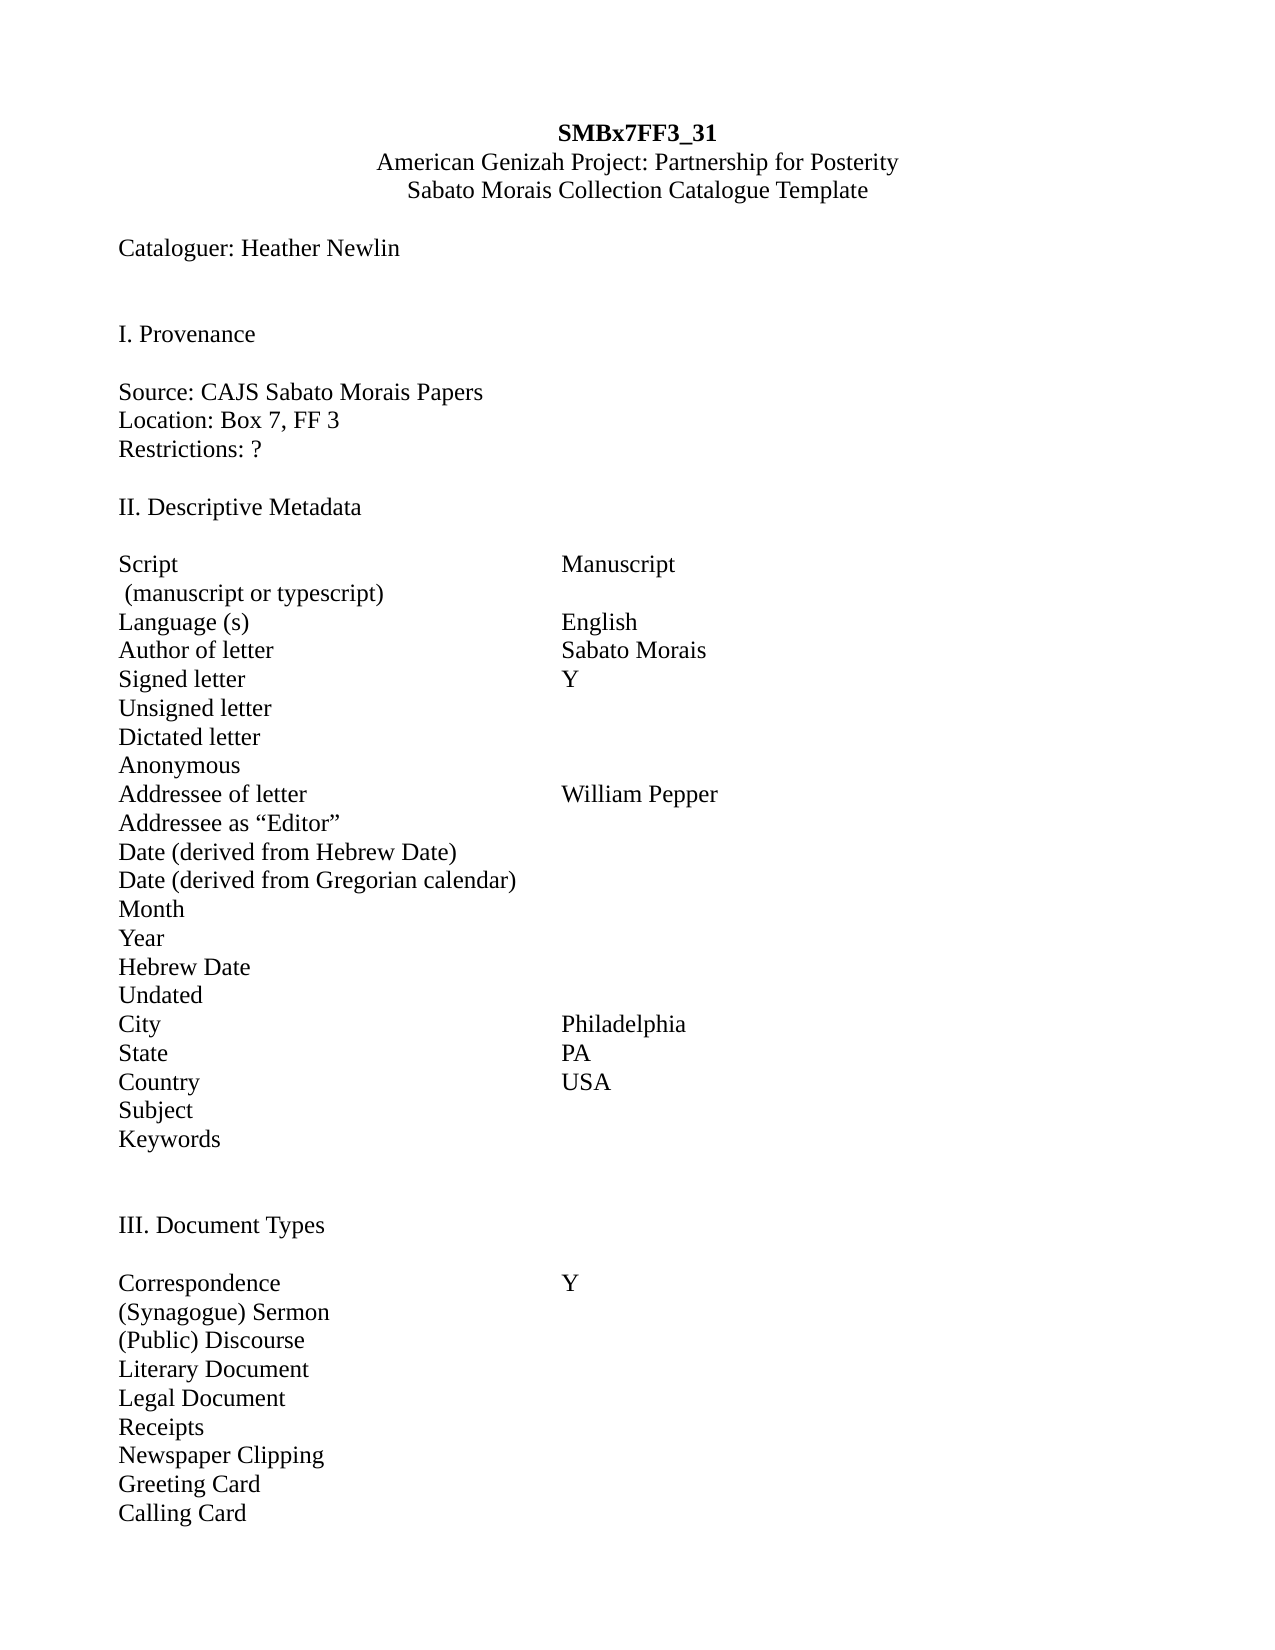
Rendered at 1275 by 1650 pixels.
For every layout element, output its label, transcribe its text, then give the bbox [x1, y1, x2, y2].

text Subject [118, 1096, 1157, 1124]
text Location: Box 7, FF 3 [118, 406, 1157, 434]
text Unsigned letter [118, 693, 1157, 722]
text Year [118, 923, 1157, 952]
text State PA [118, 1038, 1157, 1067]
text Month [118, 894, 1157, 923]
text (Public) Discourse [118, 1326, 1157, 1354]
text Literary Document [118, 1354, 1157, 1383]
text Restrictions: ? [118, 434, 1157, 463]
text Anonymous [118, 751, 1157, 779]
text City Philadelphia [118, 1009, 1157, 1038]
text Correspondence Y [118, 1268, 1157, 1297]
text Hebrew Date [118, 952, 1157, 981]
text Date (derived from Gregorian calendar) [118, 866, 1157, 894]
text Author of letter Sabato Morais [118, 636, 1157, 664]
text Greeting Card [118, 1469, 1157, 1498]
text Source: CAJS Sabato Morais Papers [118, 377, 1157, 406]
text Addressee as “Editor” [118, 808, 1157, 837]
text Receipts [118, 1412, 1157, 1441]
text I. Provenance [118, 319, 1157, 348]
text Cataloguer: Heather Newlin [118, 233, 1157, 262]
text American Genizah Project: Partnership for Posterity [118, 147, 1157, 176]
text Country USA [118, 1067, 1157, 1096]
text Script Manuscript [118, 549, 1157, 578]
text Addressee of letter William Pepper [118, 779, 1157, 808]
text III. Document Types [118, 1211, 1157, 1239]
text Calling Card [118, 1498, 1157, 1527]
text (manuscript or typescript) [118, 578, 1157, 607]
text SMBx7FF3_31 [118, 118, 1157, 147]
text (Synagogue) Sermon [118, 1297, 1157, 1326]
text Date (derived from Hebrew Date) [118, 837, 1157, 866]
text Language (s) English [118, 607, 1157, 636]
text Sabato Morais Collection Catalogue Template [118, 176, 1157, 204]
text Legal Document [118, 1383, 1157, 1412]
text Newspaper Clipping [118, 1441, 1157, 1469]
text Keywords [118, 1124, 1157, 1153]
text Signed letter Y [118, 664, 1157, 693]
text Undated [118, 981, 1157, 1009]
text II. Descriptive Metadata [118, 492, 1157, 521]
text Dictated letter [118, 722, 1157, 751]
